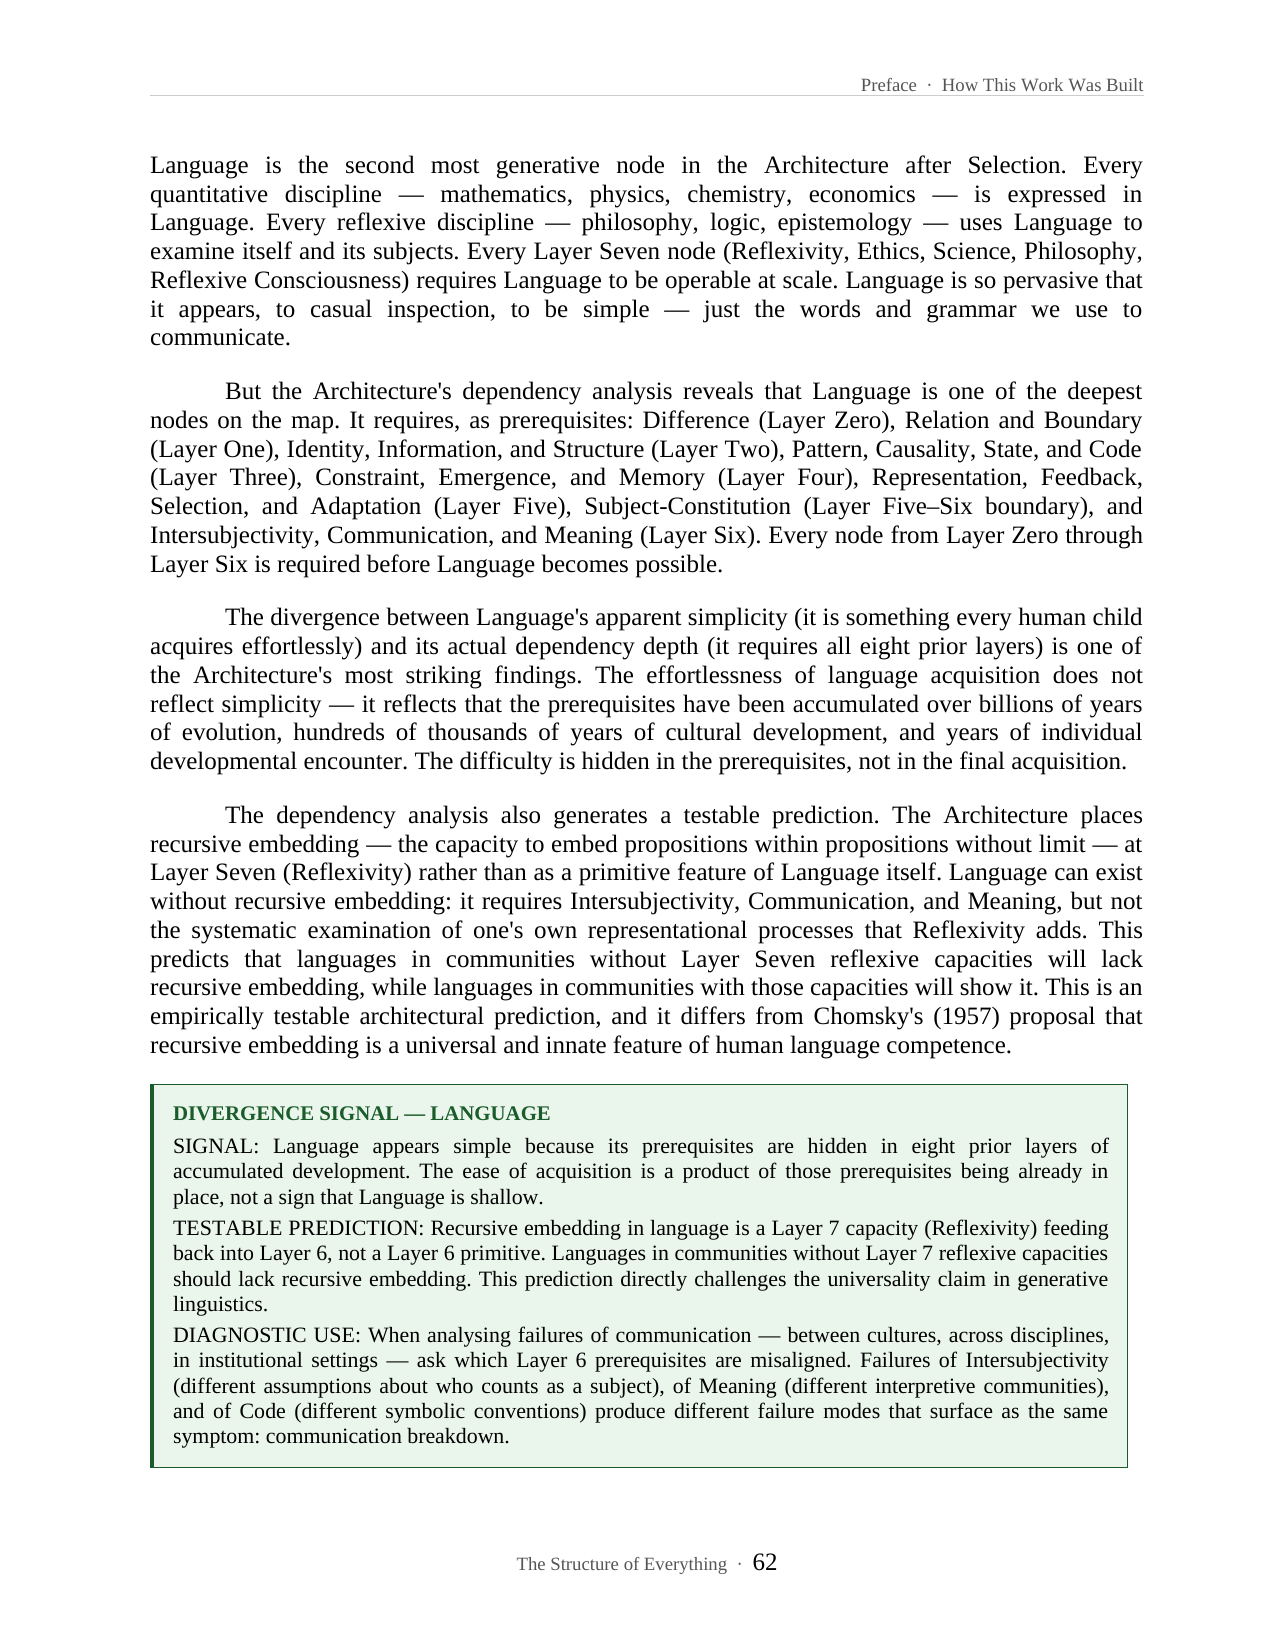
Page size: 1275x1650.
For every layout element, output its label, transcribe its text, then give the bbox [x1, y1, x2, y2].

text The divergence between Language's apparent simplicity (it is something every human child acquires effortlessly) and its actual dependency depth (it requires all eight prior layers) is one of the Architecture's most striking findings. The effortlessness of language acquisition does not reflect simplicity — it reflects that the prerequisites have been accumulated over billions of years of evolution, hundreds of thousands of years of cultural development, and years of individual developmental encounter. The difficulty is hidden in the prerequisites, not in the final acquisition. [150, 602, 1144, 775]
table_header DIVERGENCE SIGNAL — Language SIGNAL: Language appears simple because its prerequisites are hidden in eight prior layers of accumulated development. The ease of acquisition is a product of those prerequisites being already in place, not a sign that Language is shallow. TESTABLE PREDICTION: Recursive embedding in language is a Layer 7 capacity (Reflexivity) feeding back into Layer 6, not a Layer 6 primitive. Languages in communities without Layer 7 reflexive capacities should lack recursive embedding. This prediction directly challenges the universality claim in generative linguistics. DIAGNOSTIC USE: When analysing failures of communication — between cultures, across disciplines, in institutional settings — ask which Layer 6 prerequisites are misaligned. Failures of Intersubjectivity (different assumptions about who counts as a subject), of Meaning (different interpretive communities), and of Code (different symbolic conventions) produce different failure modes that surface as the same symptom: communication breakdown. [154, 1085, 1127, 1467]
text But the Architecture's dependency analysis reveals that Language is one of the deepest nodes on the map. It requires, as prerequisites: Difference (Layer Zero), Relation and Boundary (Layer One), Identity, Information, and Structure (Layer Two), Pattern, Causality, State, and Code (Layer Three), Constraint, Emergence, and Memory (Layer Four), Representation, Feedback, Selection, and Adaptation (Layer Five), Subject-Constitution (Layer Five–Six boundary), and Intersubjectivity, Communication, and Meaning (Layer Six). Every node from Layer Zero through Layer Six is required before Language becomes possible. [150, 376, 1144, 577]
text Language is the second most generative node in the Architecture after Selection. Every quantitative discipline — mathematics, physics, chemistry, economics — is expressed in Language. Every reflexive discipline — philosophy, logic, epistemology — uses Language to examine itself and its subjects. Every Layer Seven node (Reflexivity, Ethics, Science, Philosophy, Reflexive Consciousness) requires Language to be operable at scale. Language is so pervasive that it appears, to casual inspection, to be simple — just the words and grammar we use to communicate. [150, 150, 1144, 351]
text The dependency analysis also generates a testable prediction. The Architecture places recursive embedding — the capacity to embed propositions within propositions without limit — at Layer Seven (Reflexivity) rather than as a primitive feature of Language itself. Language can exist without recursive embedding: it requires Intersubjectivity, Communication, and Meaning, but not the systematic examination of one's own representational processes that Reflexivity adds. This predicts that languages in communities without Layer Seven reflexive capacities will lack recursive embedding, while languages in communities with those capacities will show it. This is an empirically testable architectural prediction, and it differs from Chomsky's (1957) proposal that recursive embedding is a universal and innate feature of human language competence. [150, 800, 1144, 1059]
